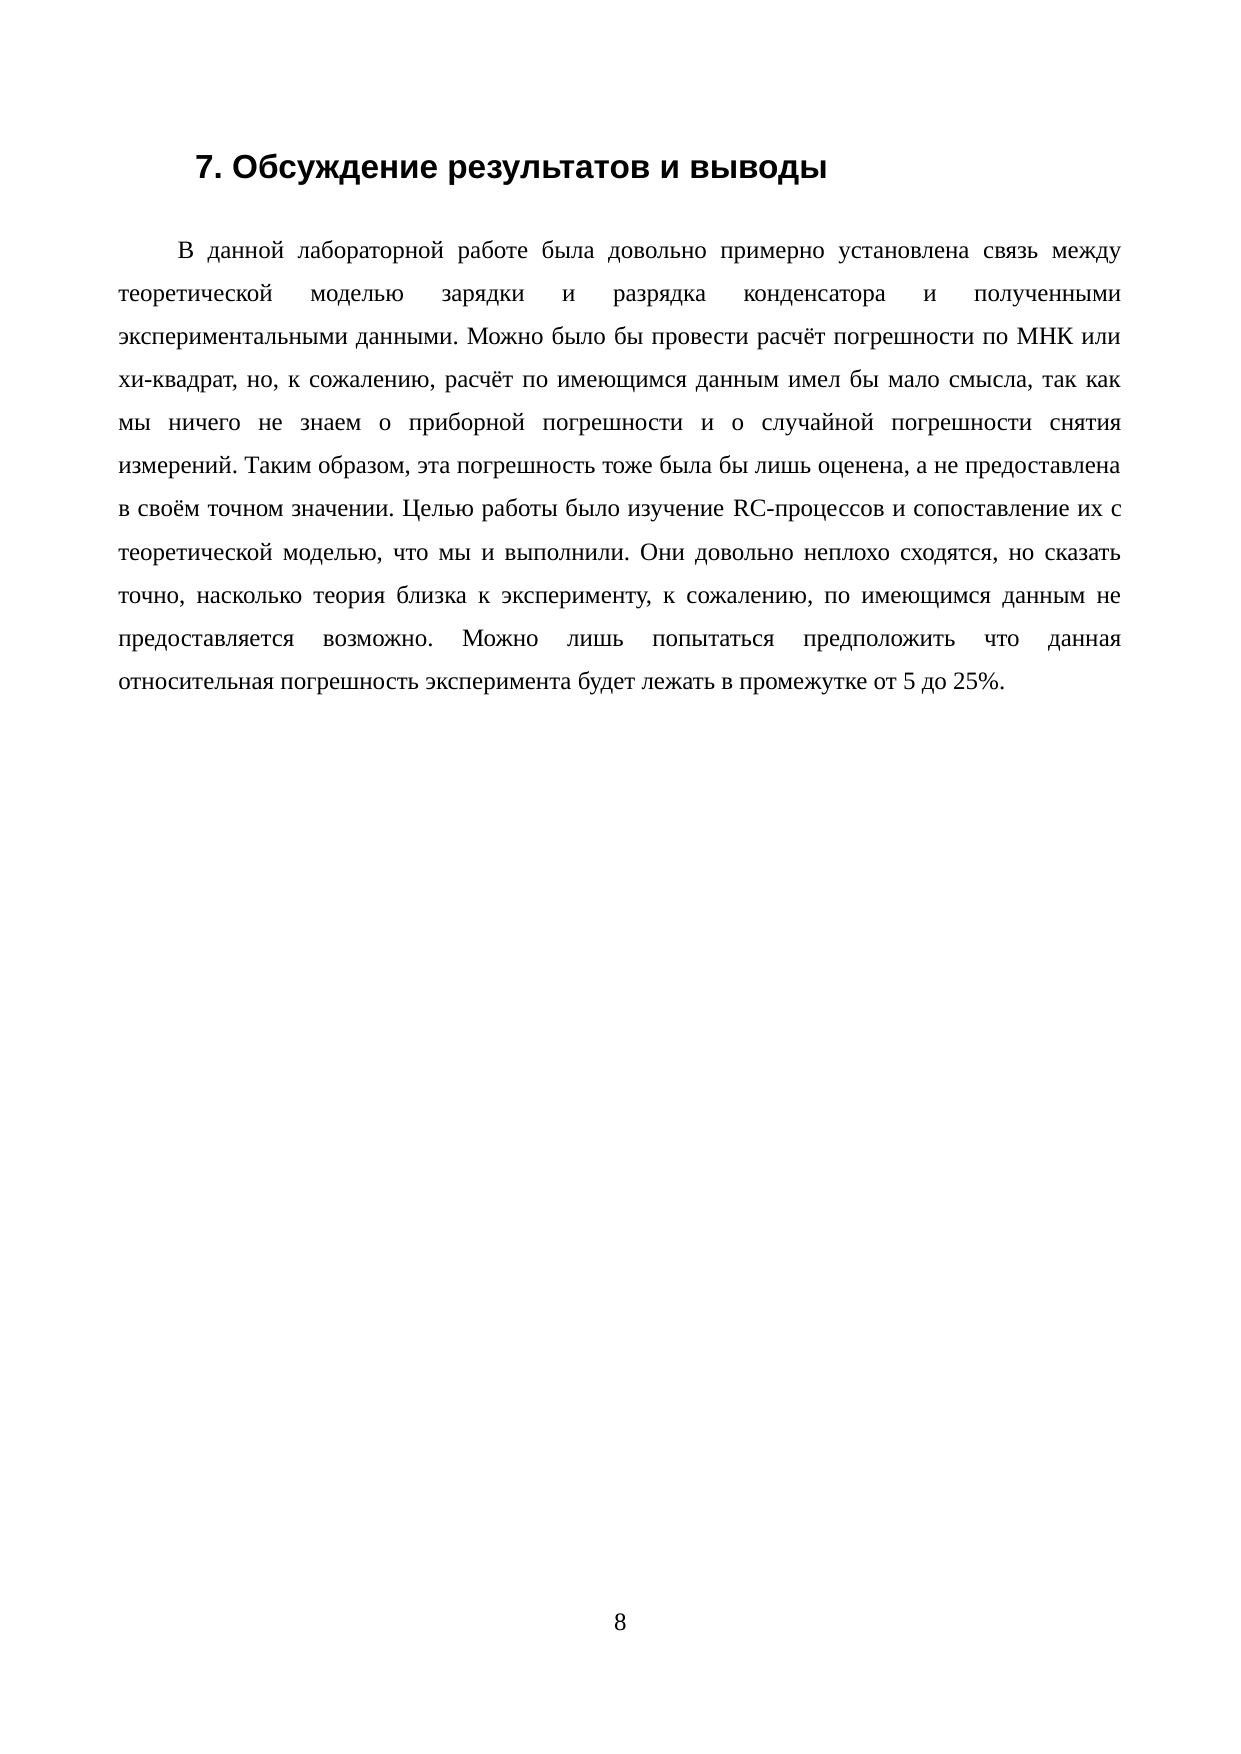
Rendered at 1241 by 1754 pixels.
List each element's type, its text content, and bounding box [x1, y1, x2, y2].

subtitle 7. Обсуждение результатов и выводы [195, 148, 1122, 186]
text В данной лабораторной работе была довольно примерно установлена связь между теоретической моделью зарядки и разрядка конденсатора и полученными экспериментальными данными. Можно было бы провести расчёт погрешности по МНК или хи-квадрат, но, к сожалению, расчёт по имеющимся данным имел бы мало смысла, так как мы ничего не знаем о приборной погрешности и о случайной погрешности снятия измерений. Таким образом, эта погрешность тоже была бы лишь оценена, а не предоставлена в своём точном значении. Целью работы было изучение RC-процессов и сопоставление их с теоретической моделью, что мы и выполнили. Они довольно неплохо сходятся, но сказать точно, насколько теория близка к эксперименту, к сожалению, по имеющимся данным не предоставляется возможно. Можно лишь попытаться предположить что данная относительная погрешность эксперимента будет лежать в промежутке от 5 до 25%. [118, 235, 1122, 695]
